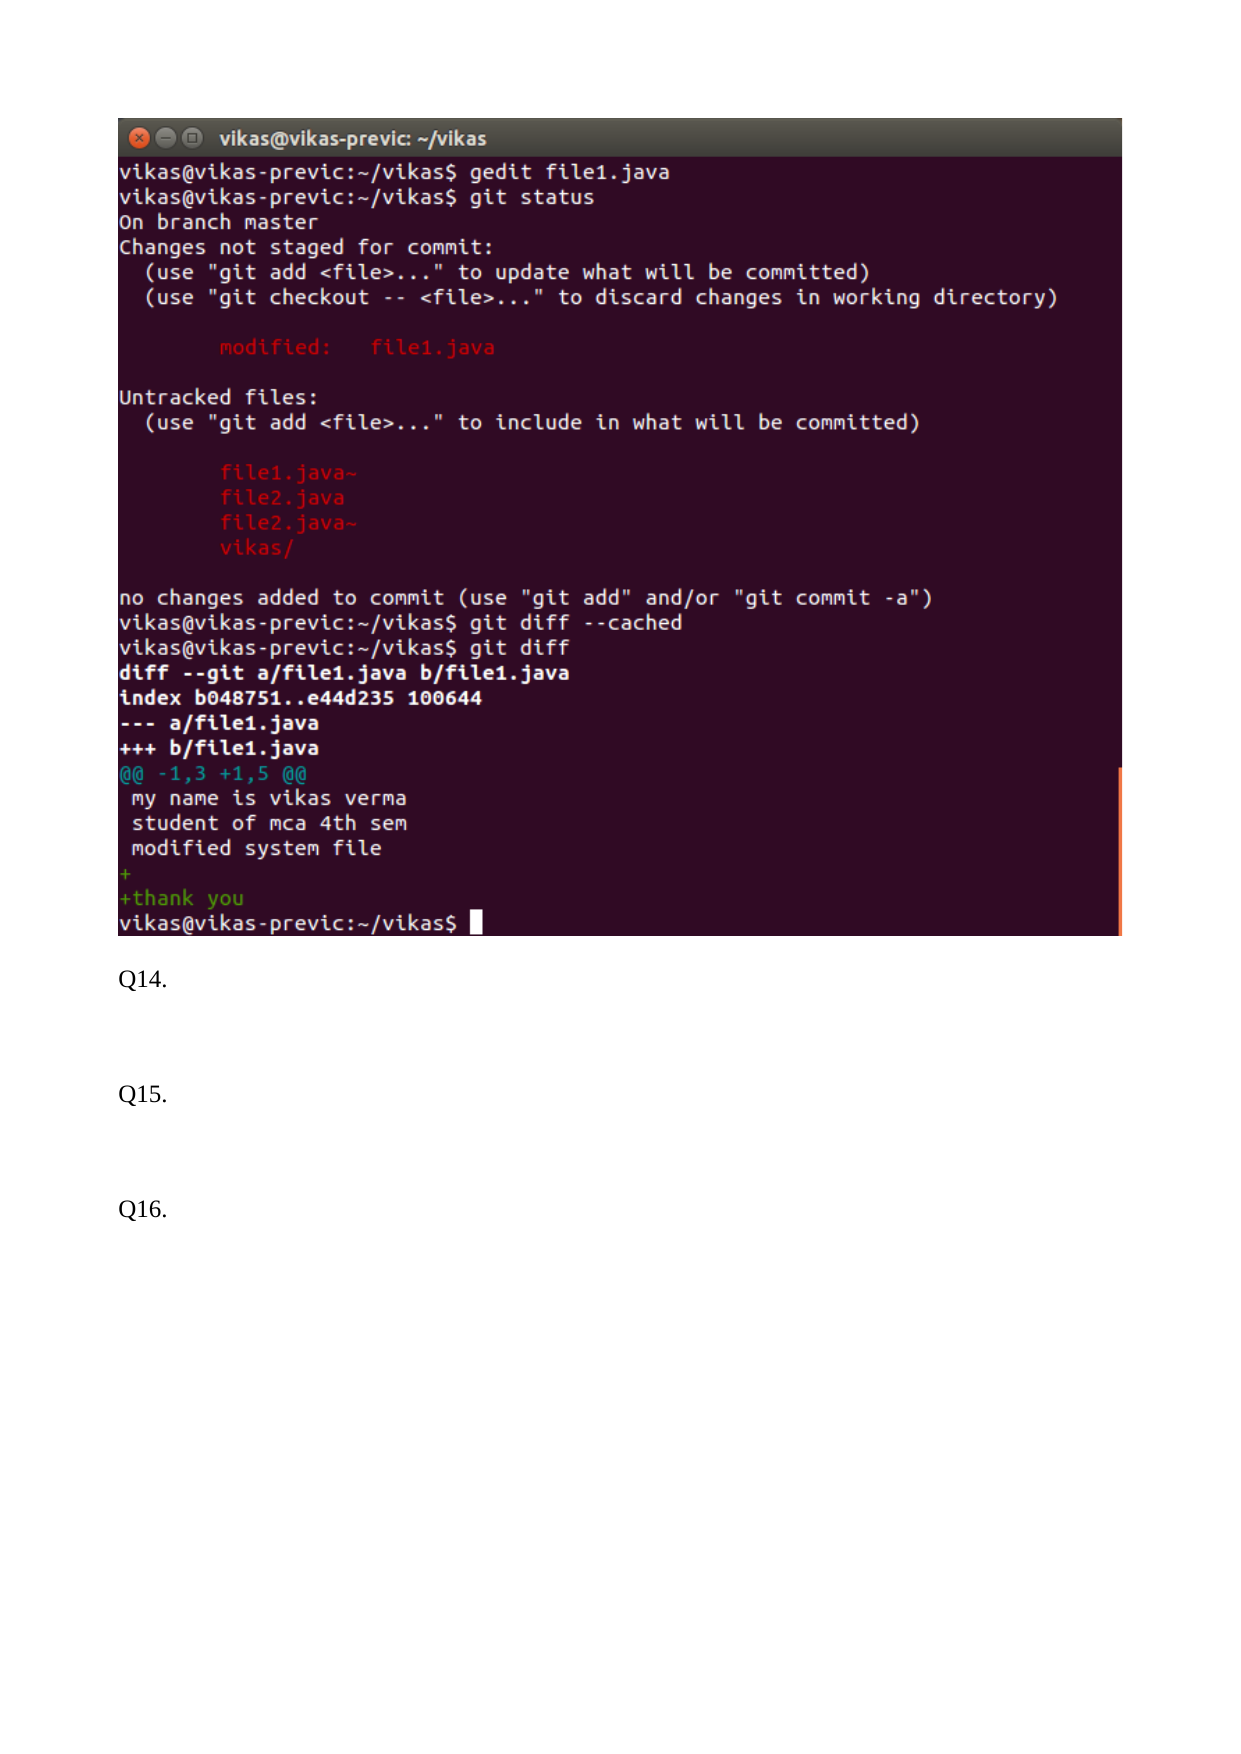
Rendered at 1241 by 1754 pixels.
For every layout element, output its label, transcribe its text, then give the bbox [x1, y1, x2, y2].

picture [118, 118, 1123, 936]
text Q14. [118, 964, 1122, 993]
text Q15. [118, 1079, 1122, 1108]
text Q16. [118, 1194, 1122, 1223]
